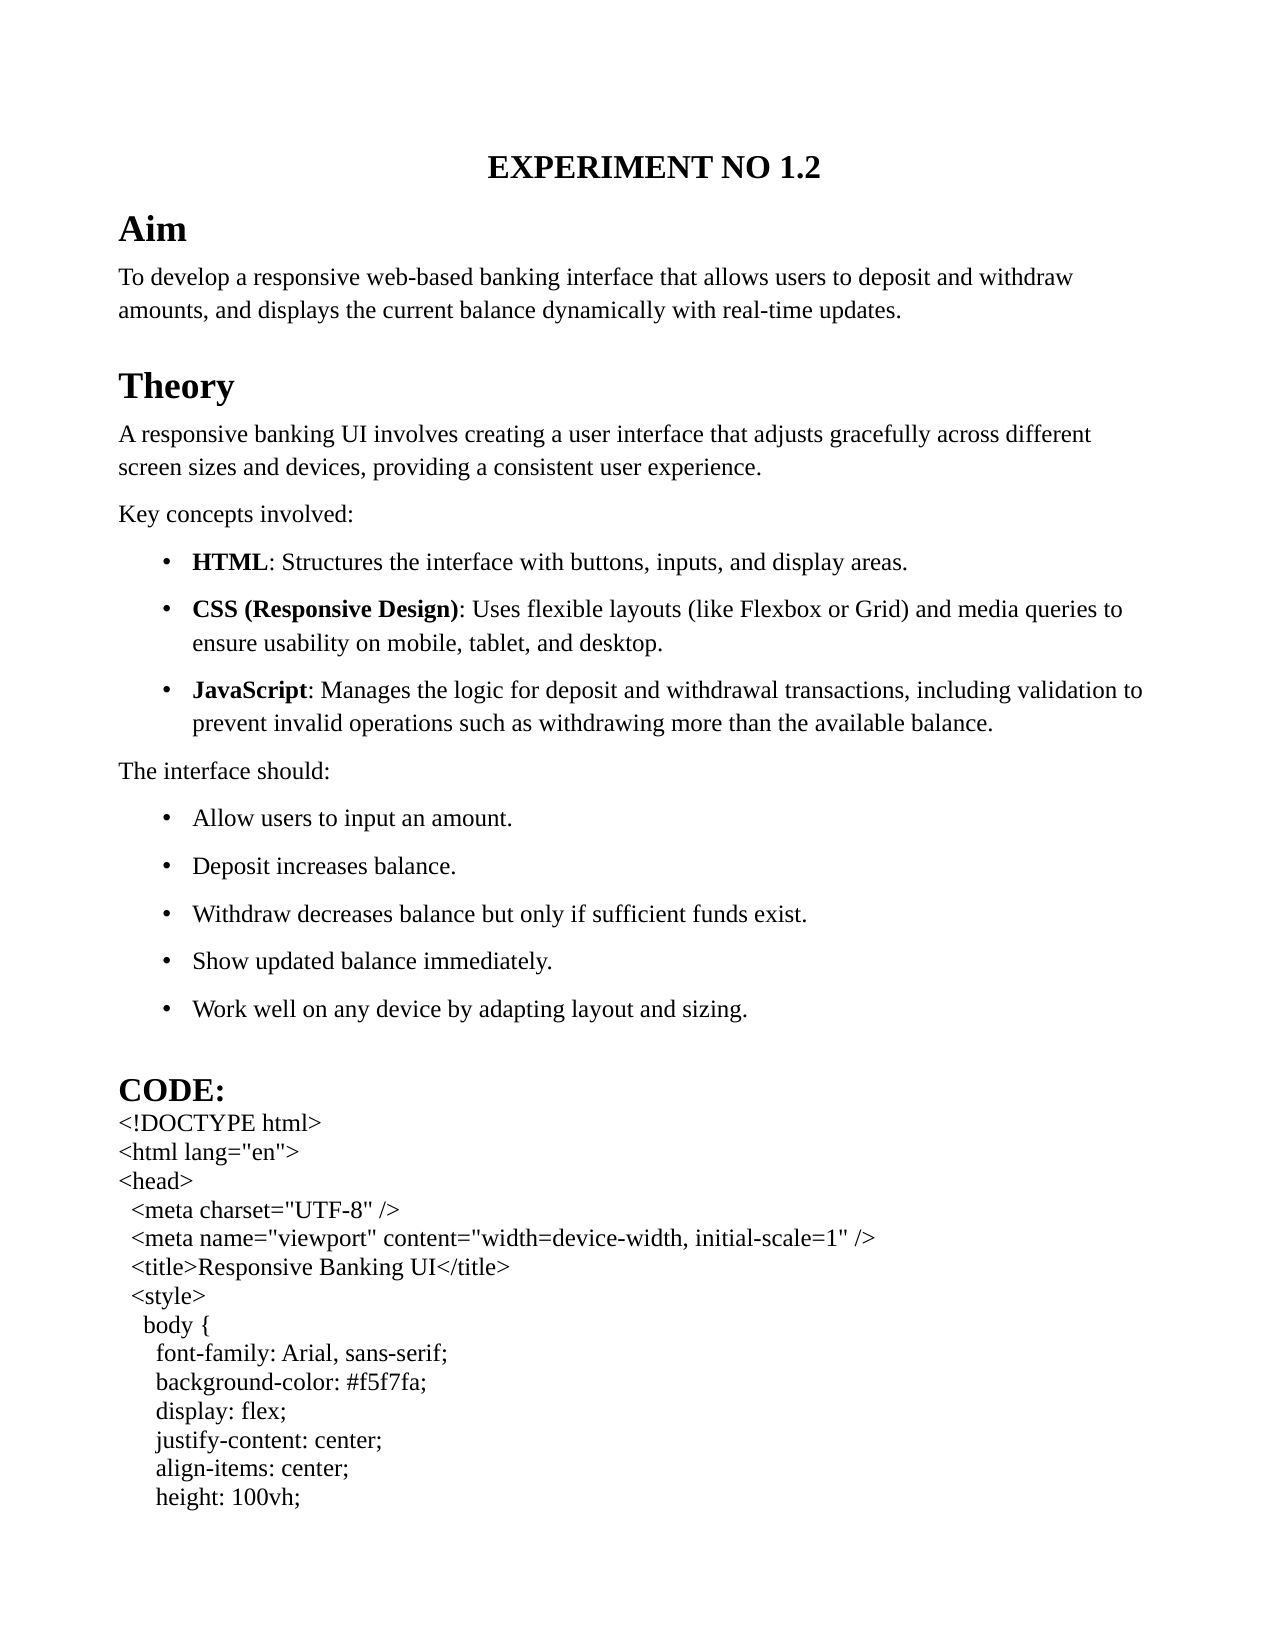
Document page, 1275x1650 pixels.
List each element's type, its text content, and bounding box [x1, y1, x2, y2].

text The interface should: [118, 756, 1157, 784]
text EXPERIMENT NO 1.2 [118, 147, 1157, 185]
list JavaScript: Manages the logic for deposit and withdrawal transactions, including validation to prevent invalid operations such as withdrawing more than the available balance. [162, 675, 1157, 737]
text justify-content: center; [118, 1425, 1157, 1453]
text font-family: Arial, sans-serif; [118, 1338, 1157, 1367]
list Show updated balance immediately. [162, 946, 1157, 975]
subtitle Aim [118, 206, 1157, 249]
text <head> [118, 1166, 1157, 1195]
text <title>Responsive Banking UI</title> [118, 1252, 1157, 1281]
list Allow users to input an amount. [162, 803, 1157, 832]
text background-color: #f5f7fa; [118, 1367, 1157, 1396]
text To develop a responsive web-based banking interface that allows users to deposit and withdraw amounts, and displays the current balance dynamically with real-time updates. [118, 262, 1157, 323]
text A responsive banking UI involves creating a user interface that adjusts gracefully across different screen sizes and devices, providing a consistent user experience. [118, 419, 1157, 481]
text <style> [118, 1281, 1157, 1310]
text align-items: center; [118, 1453, 1157, 1482]
text <meta charset="UTF-8" /> [118, 1195, 1157, 1223]
text <html lang="en"> [118, 1137, 1157, 1166]
text body { [118, 1310, 1157, 1338]
text <!DOCTYPE html> [118, 1108, 1157, 1137]
list CSS (Responsive Design): Uses flexible layouts (like Flexbox or Grid) and media queries to ensure usability on mobile, tablet, and desktop. [162, 594, 1157, 656]
list Withdraw decreases balance but only if sufficient funds exist. [162, 899, 1157, 927]
list Work well on any device by adapting layout and sizing. [162, 994, 1157, 1023]
text Key concepts involved: [118, 499, 1157, 528]
text display: flex; [118, 1396, 1157, 1425]
text CODE: [118, 1070, 1157, 1108]
list HTML: Structures the interface with buttons, inputs, and display areas. [162, 547, 1157, 576]
text <meta name="viewport" content="width=device-width, initial-scale=1" /> [118, 1223, 1157, 1252]
list Deposit increases balance. [162, 851, 1157, 880]
text height: 100vh; [118, 1482, 1157, 1511]
subtitle Theory [118, 363, 1157, 406]
